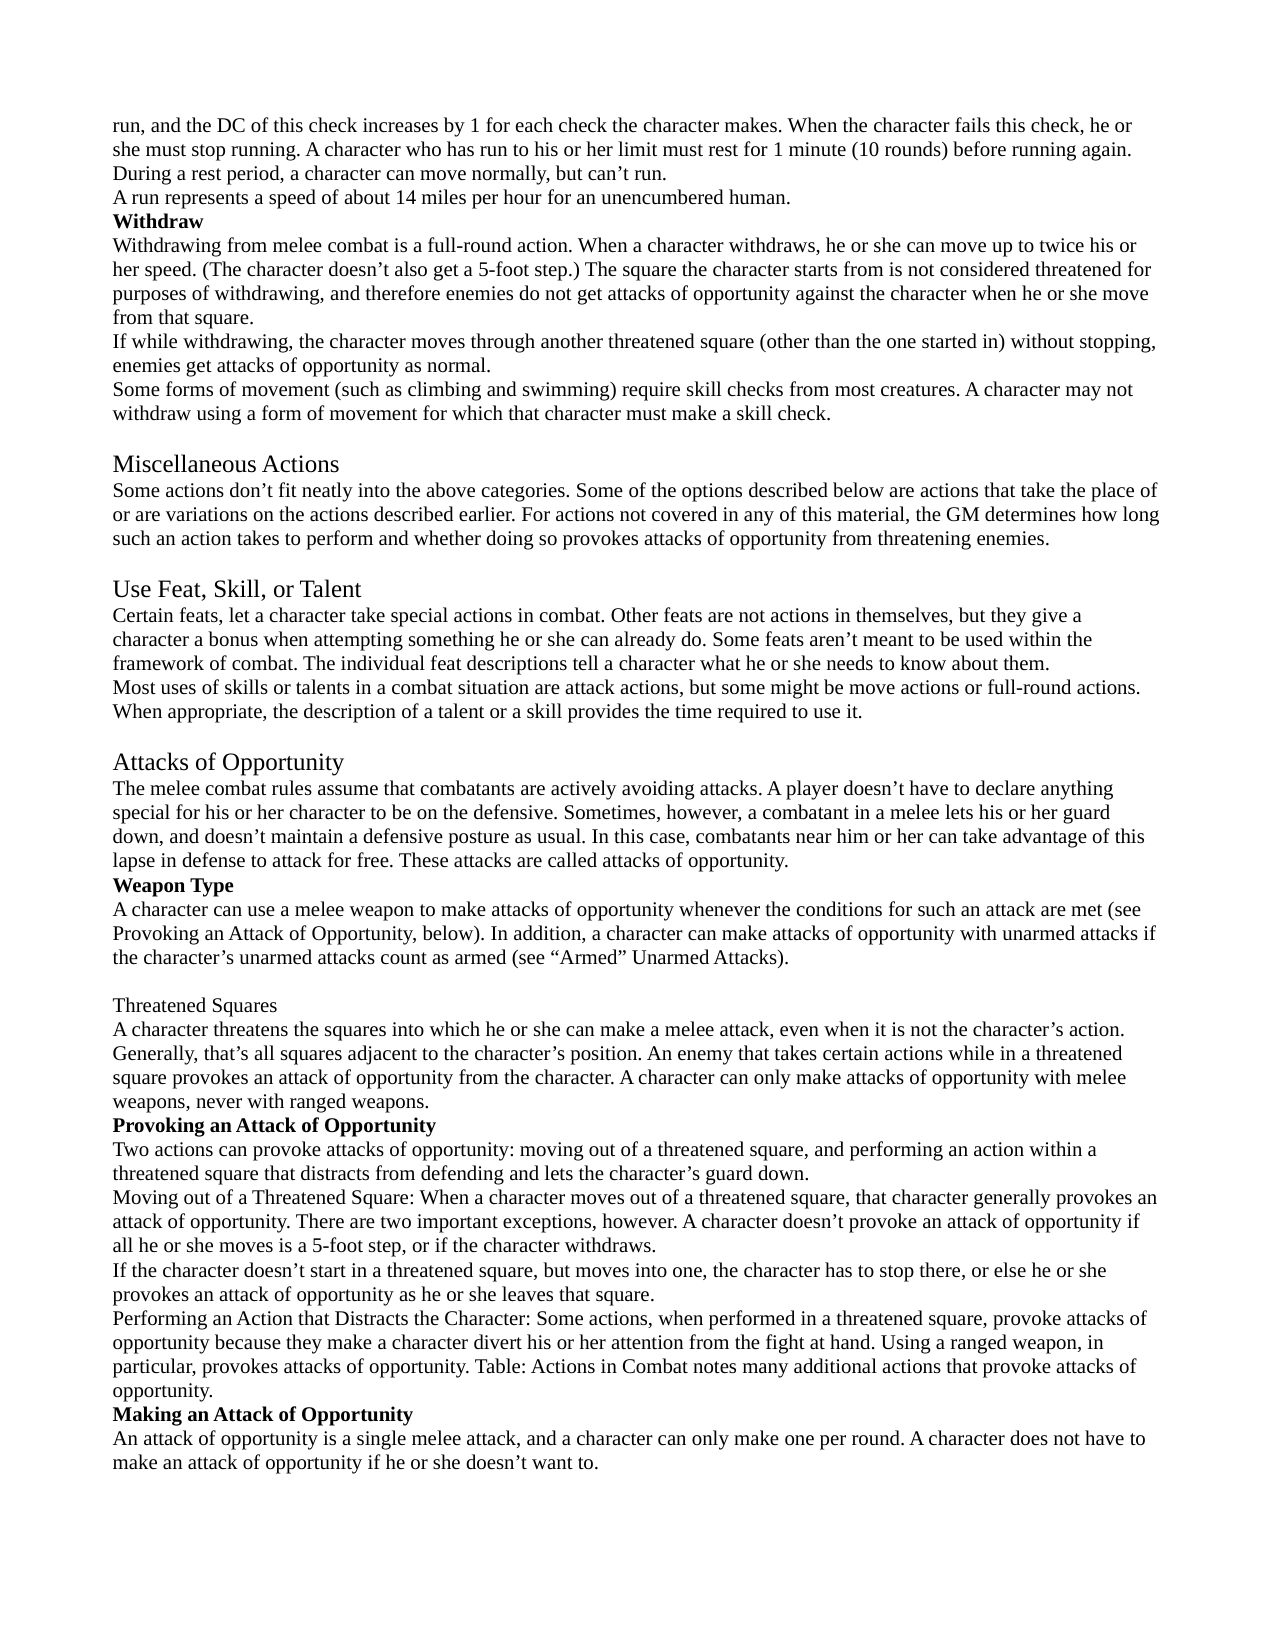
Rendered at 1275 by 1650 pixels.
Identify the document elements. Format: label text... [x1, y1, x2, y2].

text A character can use a melee weapon to make attacks of opportunity whenever the conditions for such an attack are met (see Provoking an Attack of Opportunity, below). In addition, a character can make attacks of opportunity with unarmed attacks if the character’s unarmed attacks count as armed (see “Armed” Unarmed Attacks). [112, 897, 1162, 969]
subtitle Provoking an Attack of Opportunity [112, 1113, 1162, 1137]
text run, and the DC of this check increases by 1 for each check the character makes. When the character fails this check, he or she must stop running. A character who has run to his or her limit must rest for 1 minute (10 rounds) before running again. During a rest period, a character can move normally, but can’t run. [112, 112, 1162, 185]
text Use Feat, Skill, or Talent [112, 574, 1162, 603]
text Threatened Squares [112, 993, 1162, 1017]
text Withdrawing from melee combat is a full-round action. When a character withdraws, he or she can move up to twice his or her speed. (The character doesn’t also get a 5-foot step.) The square the character starts from is not considered threatened for purposes of withdrawing, and therefore enemies do not get attacks of opportunity against the character when he or she move from that square. [112, 233, 1162, 329]
text An attack of opportunity is a single melee attack, and a character can only make one per round. A character does not have to make an attack of opportunity if he or she doesn’t want to. [112, 1426, 1162, 1474]
text Certain feats, let a character take special actions in combat. Other feats are not actions in themselves, but they give a character a bonus when attempting something he or she can already do. Some feats aren’t meant to be used within the framework of combat. The individual feat descriptions tell a character what he or she needs to know about them. [112, 603, 1162, 675]
text Attacks of Opportunity [112, 747, 1162, 776]
text Two actions can provoke attacks of opportunity: moving out of a threatened square, and performing an action within a threatened square that distracts from defending and lets the character’s guard down. [112, 1137, 1162, 1185]
text If the character doesn’t start in a threatened square, but moves into one, the character has to stop there, or else he or she provokes an attack of opportunity as he or she leaves that square. [112, 1257, 1162, 1306]
text Some forms of movement (such as climbing and swimming) require skill checks from most creatures. A character may not withdraw using a form of movement for which that character must make a skill check. [112, 377, 1162, 425]
text Some actions don’t fit neatly into the above categories. Some of the options described below are actions that take the place of or are variations on the actions described earlier. For actions not covered in any of this material, the GM determines how long such an action takes to perform and whether doing so provokes attacks of opportunity from threatening enemies. [112, 478, 1162, 550]
text The melee combat rules assume that combatants are actively avoiding attacks. A player doesn’t have to declare anything special for his or her character to be on the defensive. Sometimes, however, a combatant in a melee lets his or her guard down, and doesn’t maintain a defensive posture as usual. In this case, combatants near him or her can take advantage of this lapse in defense to attack for free. These attacks are called attacks of opportunity. [112, 776, 1162, 872]
text Most uses of skills or talents in a combat situation are attack actions, but some might be move actions or full-round actions. When appropriate, the description of a talent or a skill provides the time required to use it. [112, 675, 1162, 723]
text A run represents a speed of about 14 miles per hour for an unencumbered human. [112, 185, 1162, 209]
text Miscellaneous Actions [112, 449, 1162, 478]
text A character threatens the squares into which he or she can make a melee attack, even when it is not the character’s action. Generally, that’s all squares adjacent to the character’s position. An enemy that takes certain actions while in a threatened square provokes an attack of opportunity from the character. A character can only make attacks of opportunity with melee weapons, never with ranged weapons. [112, 1017, 1162, 1113]
text Performing an Action that Distracts the Character: Some actions, when performed in a threatened square, provoke attacks of opportunity because they make a character divert his or her attention from the fight at hand. Using a ranged weapon, in particular, provokes attacks of opportunity. Table: Actions in Combat notes many additional actions that provoke attacks of opportunity. [112, 1306, 1162, 1402]
subtitle Making an Attack of Opportunity [112, 1402, 1162, 1426]
subtitle Withdraw [112, 209, 1162, 233]
subtitle Weapon Type [112, 872, 1162, 897]
text If while withdrawing, the character moves through another threatened square (other than the one started in) without stopping, enemies get attacks of opportunity as normal. [112, 329, 1162, 377]
text Moving out of a Threatened Square: When a character moves out of a threatened square, that character generally provokes an attack of opportunity. There are two important exceptions, however. A character doesn’t provoke an attack of opportunity if all he or she moves is a 5-foot step, or if the character withdraws. [112, 1185, 1162, 1257]
